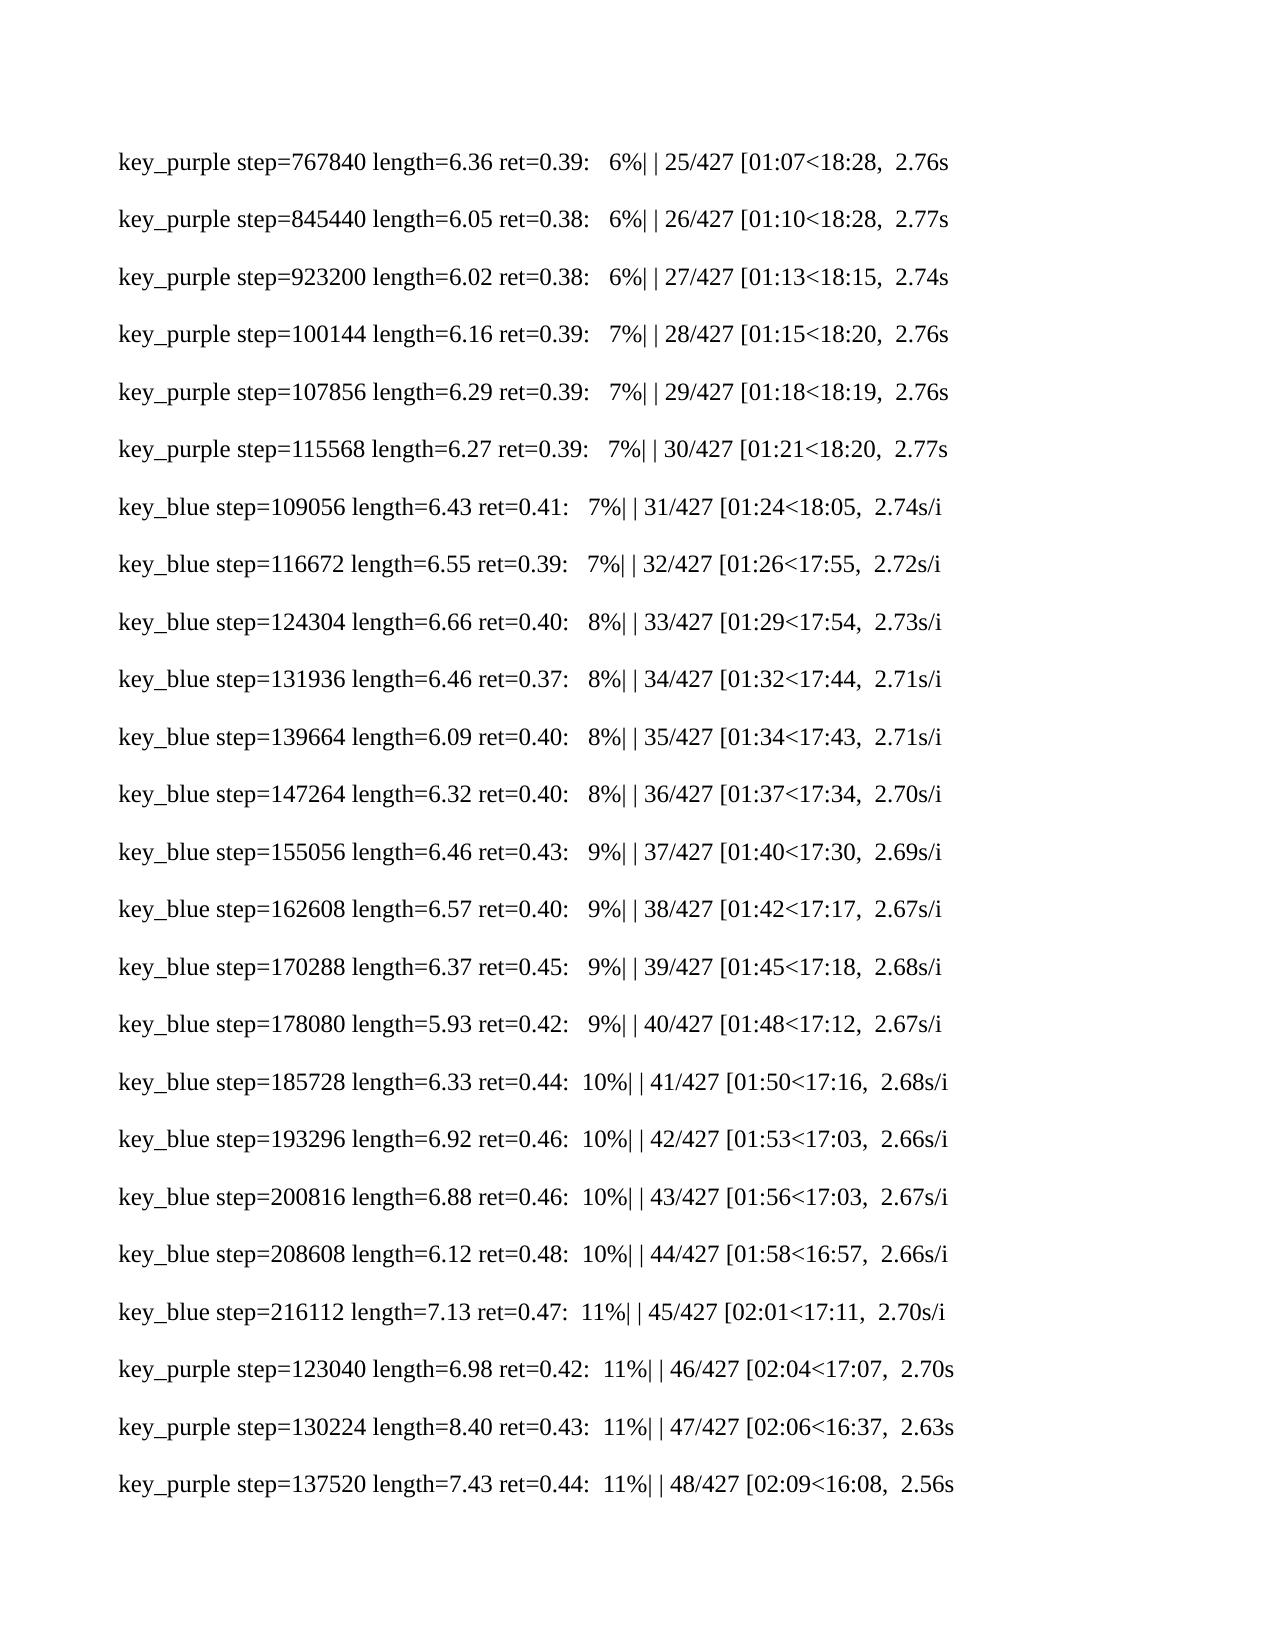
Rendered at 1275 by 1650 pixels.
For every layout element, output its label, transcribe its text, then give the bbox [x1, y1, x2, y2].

text key_blue step=139664 length=6.09 ret=0.40: 8%| | 35/427 [01:34<17:43, 2.71s/i [118, 722, 1157, 751]
text key_blue step=170288 length=6.37 ret=0.45: 9%| | 39/427 [01:45<17:18, 2.68s/i [118, 952, 1157, 981]
text key_purple step=115568 length=6.27 ret=0.39: 7%| | 30/427 [01:21<18:20, 2.77s [118, 434, 1157, 463]
text key_purple step=845440 length=6.05 ret=0.38: 6%| | 26/427 [01:10<18:28, 2.77s [118, 204, 1157, 233]
text key_blue step=208608 length=6.12 ret=0.48: 10%| | 44/427 [01:58<16:57, 2.66s/i [118, 1239, 1157, 1268]
text key_purple step=130224 length=8.40 ret=0.43: 11%| | 47/427 [02:06<16:37, 2.63s [118, 1412, 1157, 1441]
text key_blue step=216112 length=7.13 ret=0.47: 11%| | 45/427 [02:01<17:11, 2.70s/i [118, 1297, 1157, 1326]
text key_blue step=200816 length=6.88 ret=0.46: 10%| | 43/427 [01:56<17:03, 2.67s/i [118, 1182, 1157, 1211]
text key_blue step=178080 length=5.93 ret=0.42: 9%| | 40/427 [01:48<17:12, 2.67s/i [118, 1009, 1157, 1038]
text key_purple step=123040 length=6.98 ret=0.42: 11%| | 46/427 [02:04<17:07, 2.70s [118, 1354, 1157, 1383]
text key_purple step=137520 length=7.43 ret=0.44: 11%| | 48/427 [02:09<16:08, 2.56s [118, 1469, 1157, 1498]
text key_purple step=767840 length=6.36 ret=0.39: 6%| | 25/427 [01:07<18:28, 2.76s [118, 147, 1157, 176]
text key_blue step=193296 length=6.92 ret=0.46: 10%| | 42/427 [01:53<17:03, 2.66s/i [118, 1124, 1157, 1153]
text key_purple step=923200 length=6.02 ret=0.38: 6%| | 27/427 [01:13<18:15, 2.74s [118, 262, 1157, 291]
text key_blue step=109056 length=6.43 ret=0.41: 7%| | 31/427 [01:24<18:05, 2.74s/i [118, 492, 1157, 521]
text key_purple step=100144 length=6.16 ret=0.39: 7%| | 28/427 [01:15<18:20, 2.76s [118, 319, 1157, 348]
text key_blue step=116672 length=6.55 ret=0.39: 7%| | 32/427 [01:26<17:55, 2.72s/i [118, 549, 1157, 578]
text key_purple step=107856 length=6.29 ret=0.39: 7%| | 29/427 [01:18<18:19, 2.76s [118, 377, 1157, 406]
text key_blue step=131936 length=6.46 ret=0.37: 8%| | 34/427 [01:32<17:44, 2.71s/i [118, 664, 1157, 693]
text key_blue step=147264 length=6.32 ret=0.40: 8%| | 36/427 [01:37<17:34, 2.70s/i [118, 779, 1157, 808]
text key_blue step=155056 length=6.46 ret=0.43: 9%| | 37/427 [01:40<17:30, 2.69s/i [118, 837, 1157, 866]
text key_blue step=162608 length=6.57 ret=0.40: 9%| | 38/427 [01:42<17:17, 2.67s/i [118, 894, 1157, 923]
text key_blue step=124304 length=6.66 ret=0.40: 8%| | 33/427 [01:29<17:54, 2.73s/i [118, 607, 1157, 636]
text key_blue step=185728 length=6.33 ret=0.44: 10%| | 41/427 [01:50<17:16, 2.68s/i [118, 1067, 1157, 1096]
